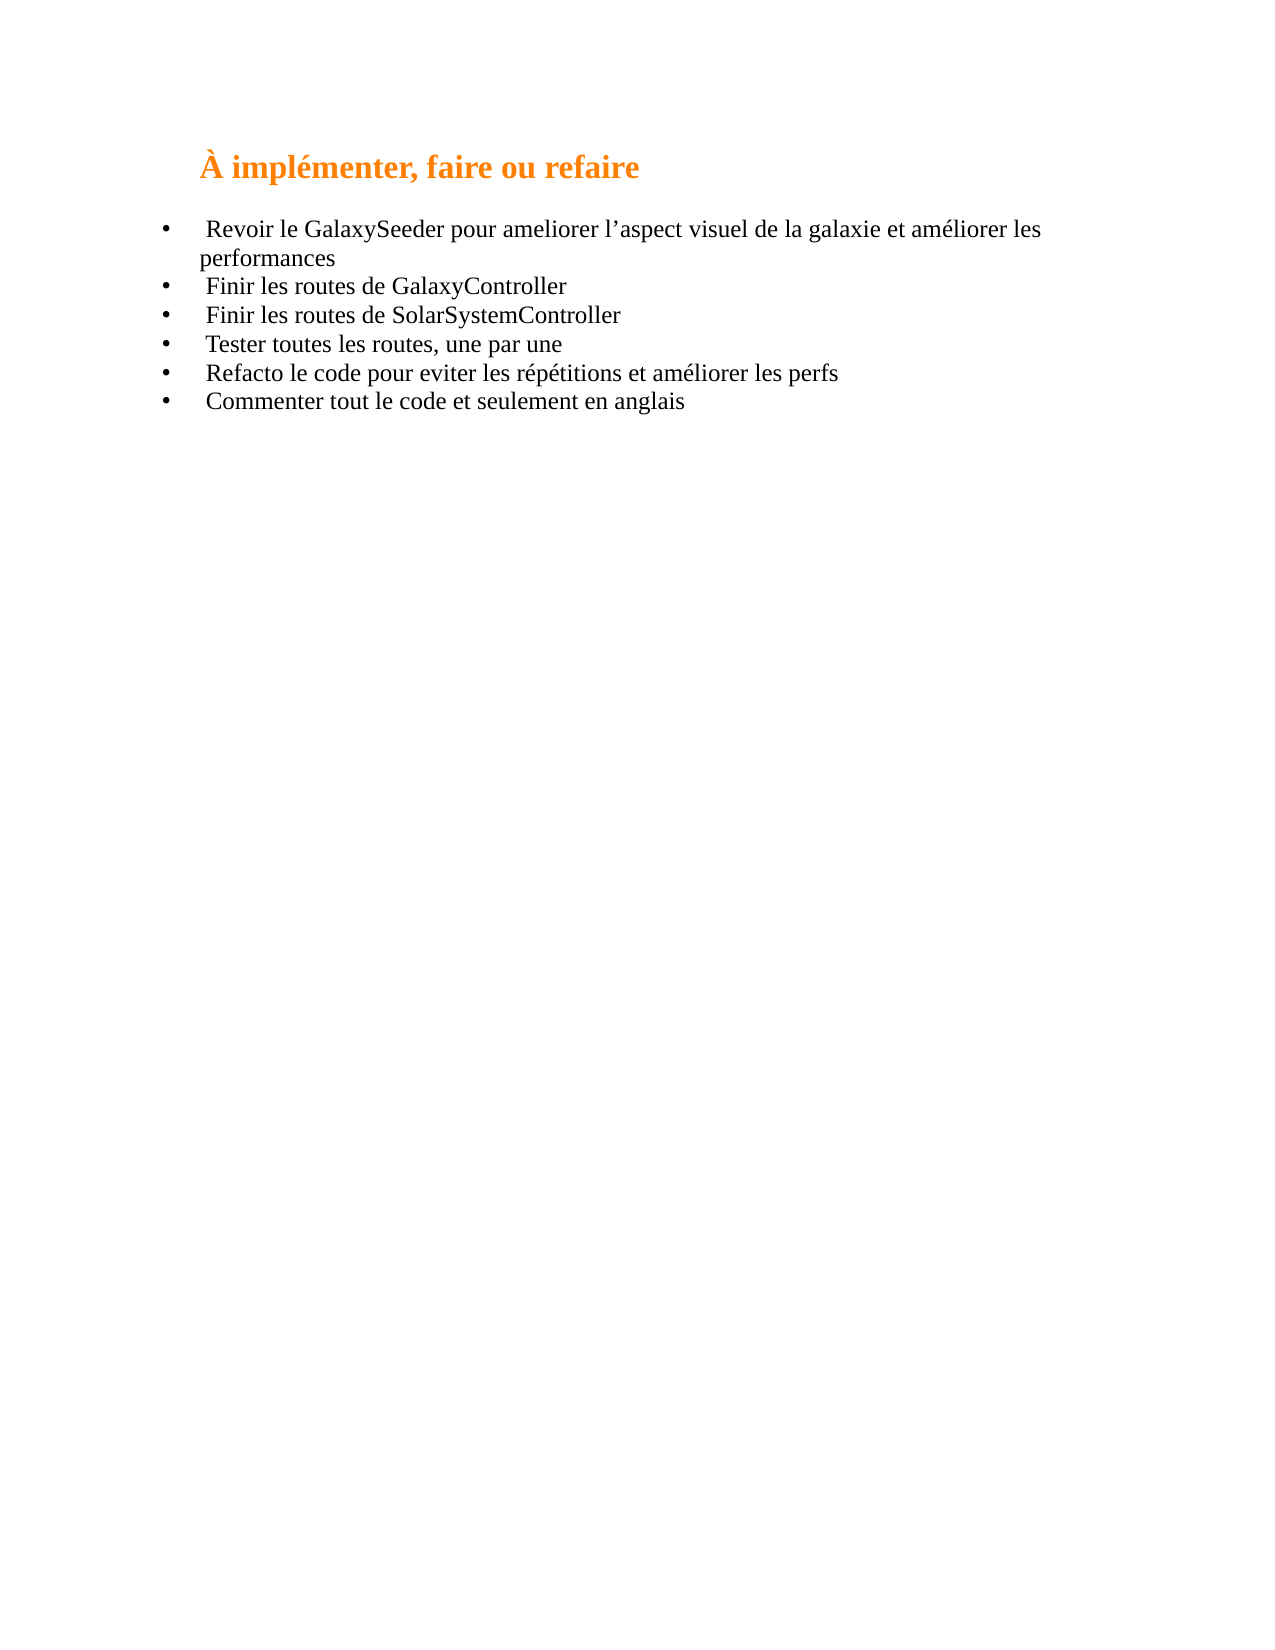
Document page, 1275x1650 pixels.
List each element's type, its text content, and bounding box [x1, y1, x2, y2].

list Commenter tout le code et seulement en anglais [162, 386, 1157, 415]
list Tester toutes les routes, une par une [162, 329, 1157, 358]
list Revoir le GalaxySeeder pour ameliorer l’aspect visuel de la galaxie et améliorer les performances [162, 214, 1157, 271]
list À implémenter, faire ou refaire [162, 118, 1157, 214]
list Finir les routes de GalaxyController [162, 271, 1157, 300]
list Refacto le code pour eviter les répétitions et améliorer les perfs [162, 358, 1157, 386]
list Finir les routes de SolarSystemController [162, 300, 1157, 329]
